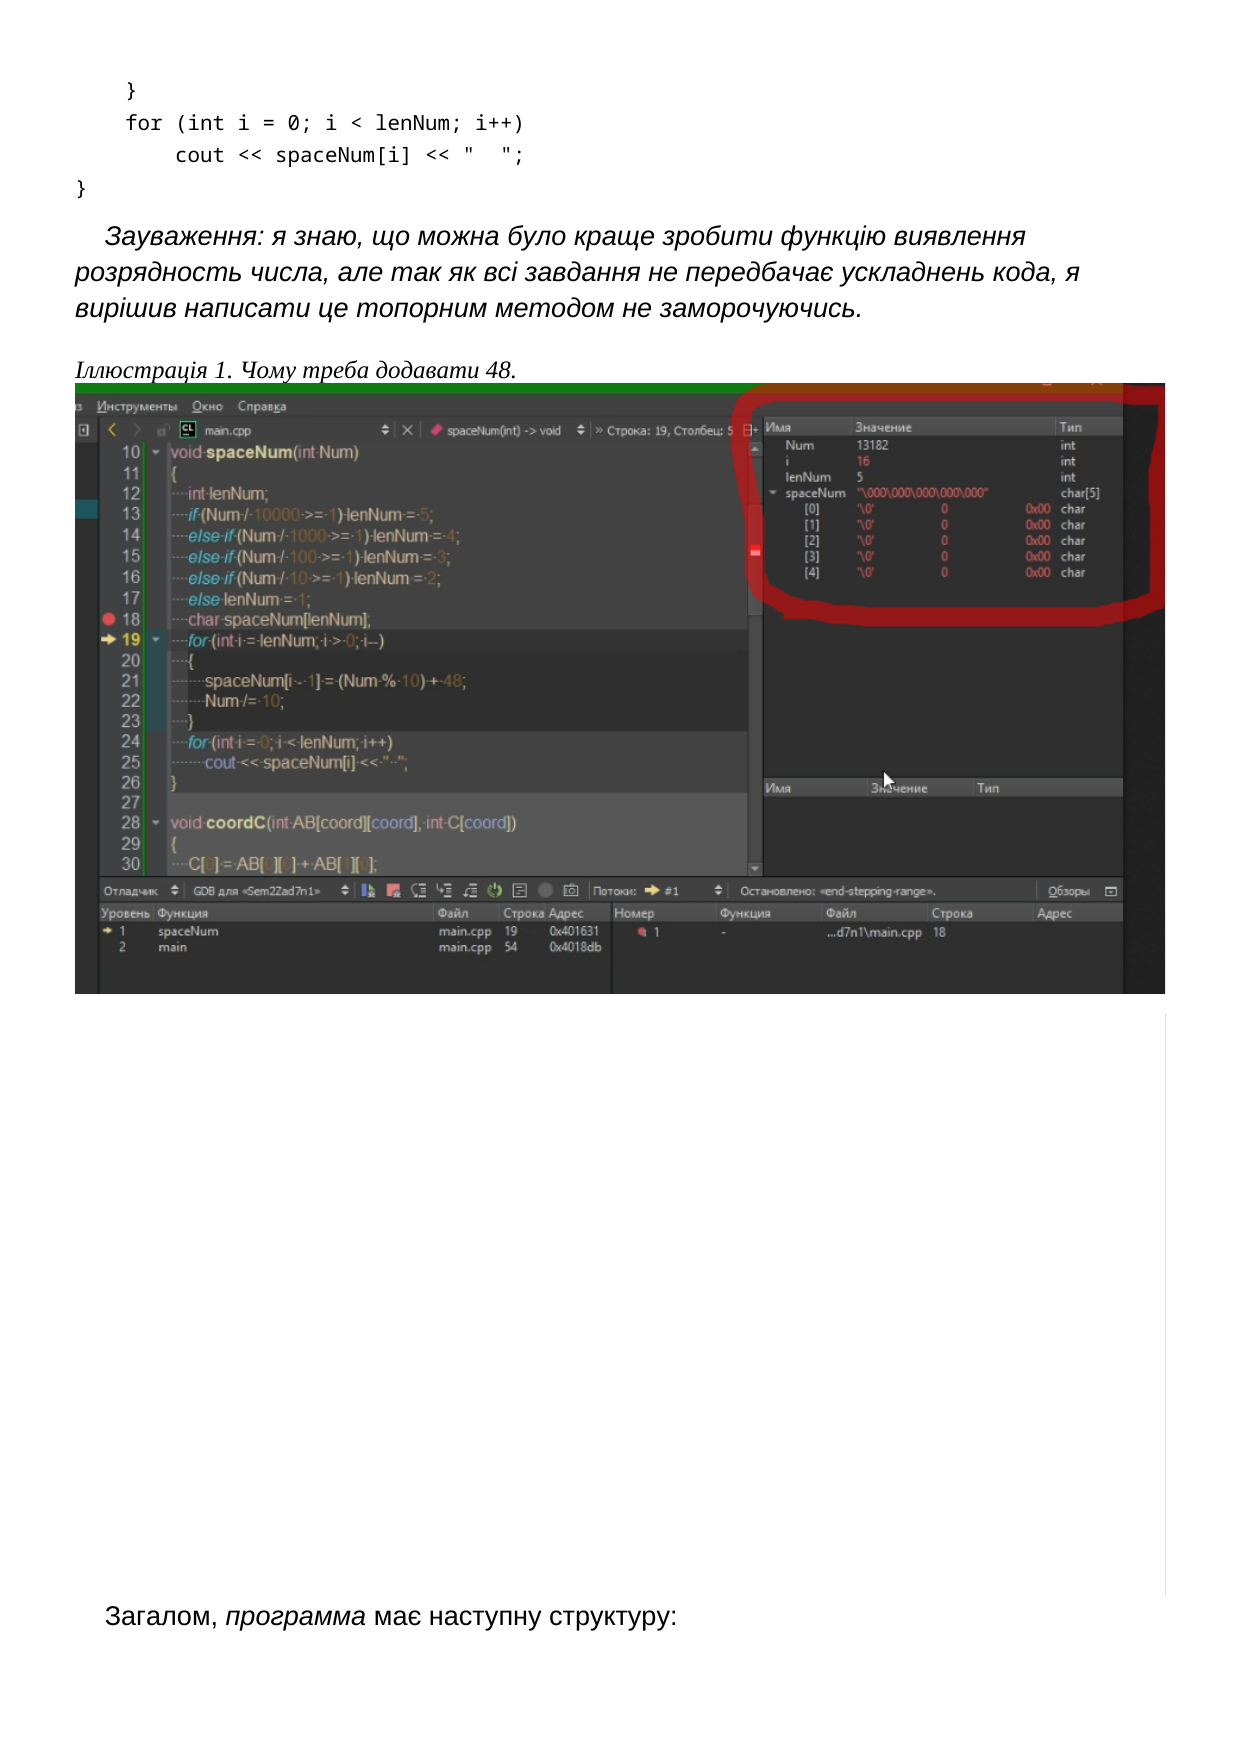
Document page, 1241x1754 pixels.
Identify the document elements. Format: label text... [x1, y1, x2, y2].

text } for (int i = 0; i < lenNum; i++) cout << spaceNum[i] << " "; } [75, 75, 1165, 201]
text Зауваження: я знаю, що можна було краще зробити функцію виявлення розрядность числа, але так як всі завдання не передбачає ускладнень кода, я вирішив написати це топорним методом не заморочуючись. [75, 220, 1165, 323]
picture [75, 383, 1166, 994]
text Загалом, программа має наступну структуру: [75, 994, 1165, 1632]
text Іллюстрація 1. Чому треба додавати 48. [75, 355, 1165, 383]
text [75, 342, 1165, 355]
